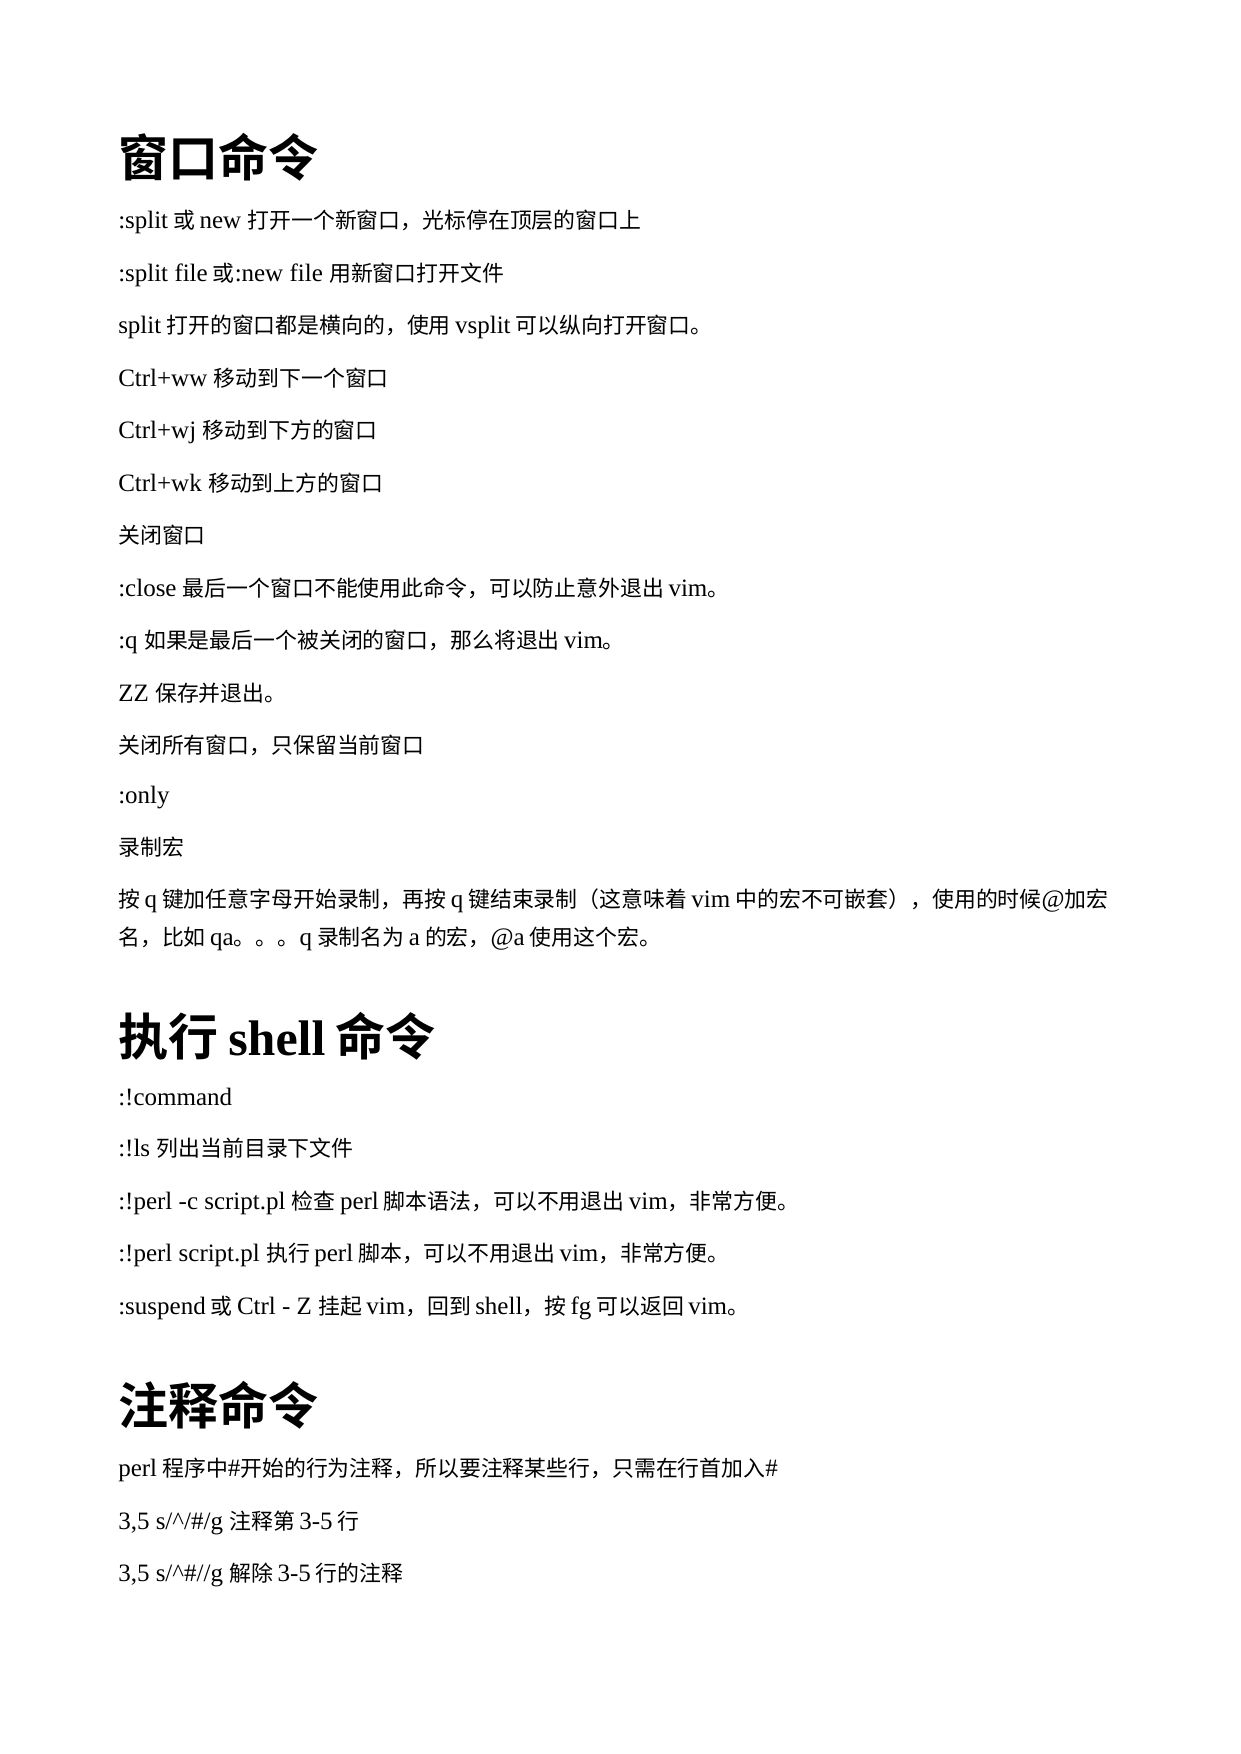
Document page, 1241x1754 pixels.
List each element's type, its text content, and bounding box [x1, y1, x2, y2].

text 3,5 s/^/#/g 注释第3-5行 [118, 1504, 1122, 1536]
text 录制宏 [118, 829, 1122, 861]
text :!perl script.pl 执行perl脚本，可以不用退出vim，非常方便。 [118, 1236, 1122, 1268]
text :!command [118, 1082, 1122, 1111]
text :split或new 打开一个新窗口，光标停在顶层的窗口上 [118, 203, 1122, 235]
text 按q键加任意字母开始录制，再按q键结束录制（这意味着vim中的宏不可嵌套），使用的时候@加宏名，比如qa。。。q录制名为a的宏，@a使用这个宏。 [118, 882, 1122, 952]
text :!perl -c script.pl 检查perl脚本语法，可以不用退出vim，非常方便。 [118, 1184, 1122, 1216]
text :!ls 列出当前目录下文件 [118, 1131, 1122, 1163]
subtitle 执行shell命令 [118, 997, 1122, 1070]
text :split file或:new file 用新窗口打开文件 [118, 256, 1122, 287]
text :close 最后一个窗口不能使用此命令，可以防止意外退出vim。 [118, 571, 1122, 602]
text Ctrl+wk 移动到上方的窗口 [118, 466, 1122, 497]
text :suspend或Ctrl - Z 挂起vim，回到shell，按fg可以返回vim。 [118, 1289, 1122, 1321]
text :only [118, 781, 1122, 809]
subtitle 注释命令 [118, 1366, 1122, 1439]
text ZZ 保存并退出。 [118, 676, 1122, 707]
text 3,5 s/^#//g 解除3-5行的注释 [118, 1556, 1122, 1588]
text Ctrl+wj 移动到下方的窗口 [118, 413, 1122, 445]
text Ctrl+ww 移动到下一个窗口 [118, 361, 1122, 392]
text perl程序中#开始的行为注释，所以要注释某些行，只需在行首加入# [118, 1451, 1122, 1483]
text split打开的窗口都是横向的，使用vsplit可以纵向打开窗口。 [118, 308, 1122, 340]
text 关闭窗口 [118, 518, 1122, 550]
text :q 如果是最后一个被关闭的窗口，那么将退出vim。 [118, 623, 1122, 655]
text 关闭所有窗口，只保留当前窗口 [118, 728, 1122, 760]
subtitle 窗口命令 [118, 118, 1122, 191]
